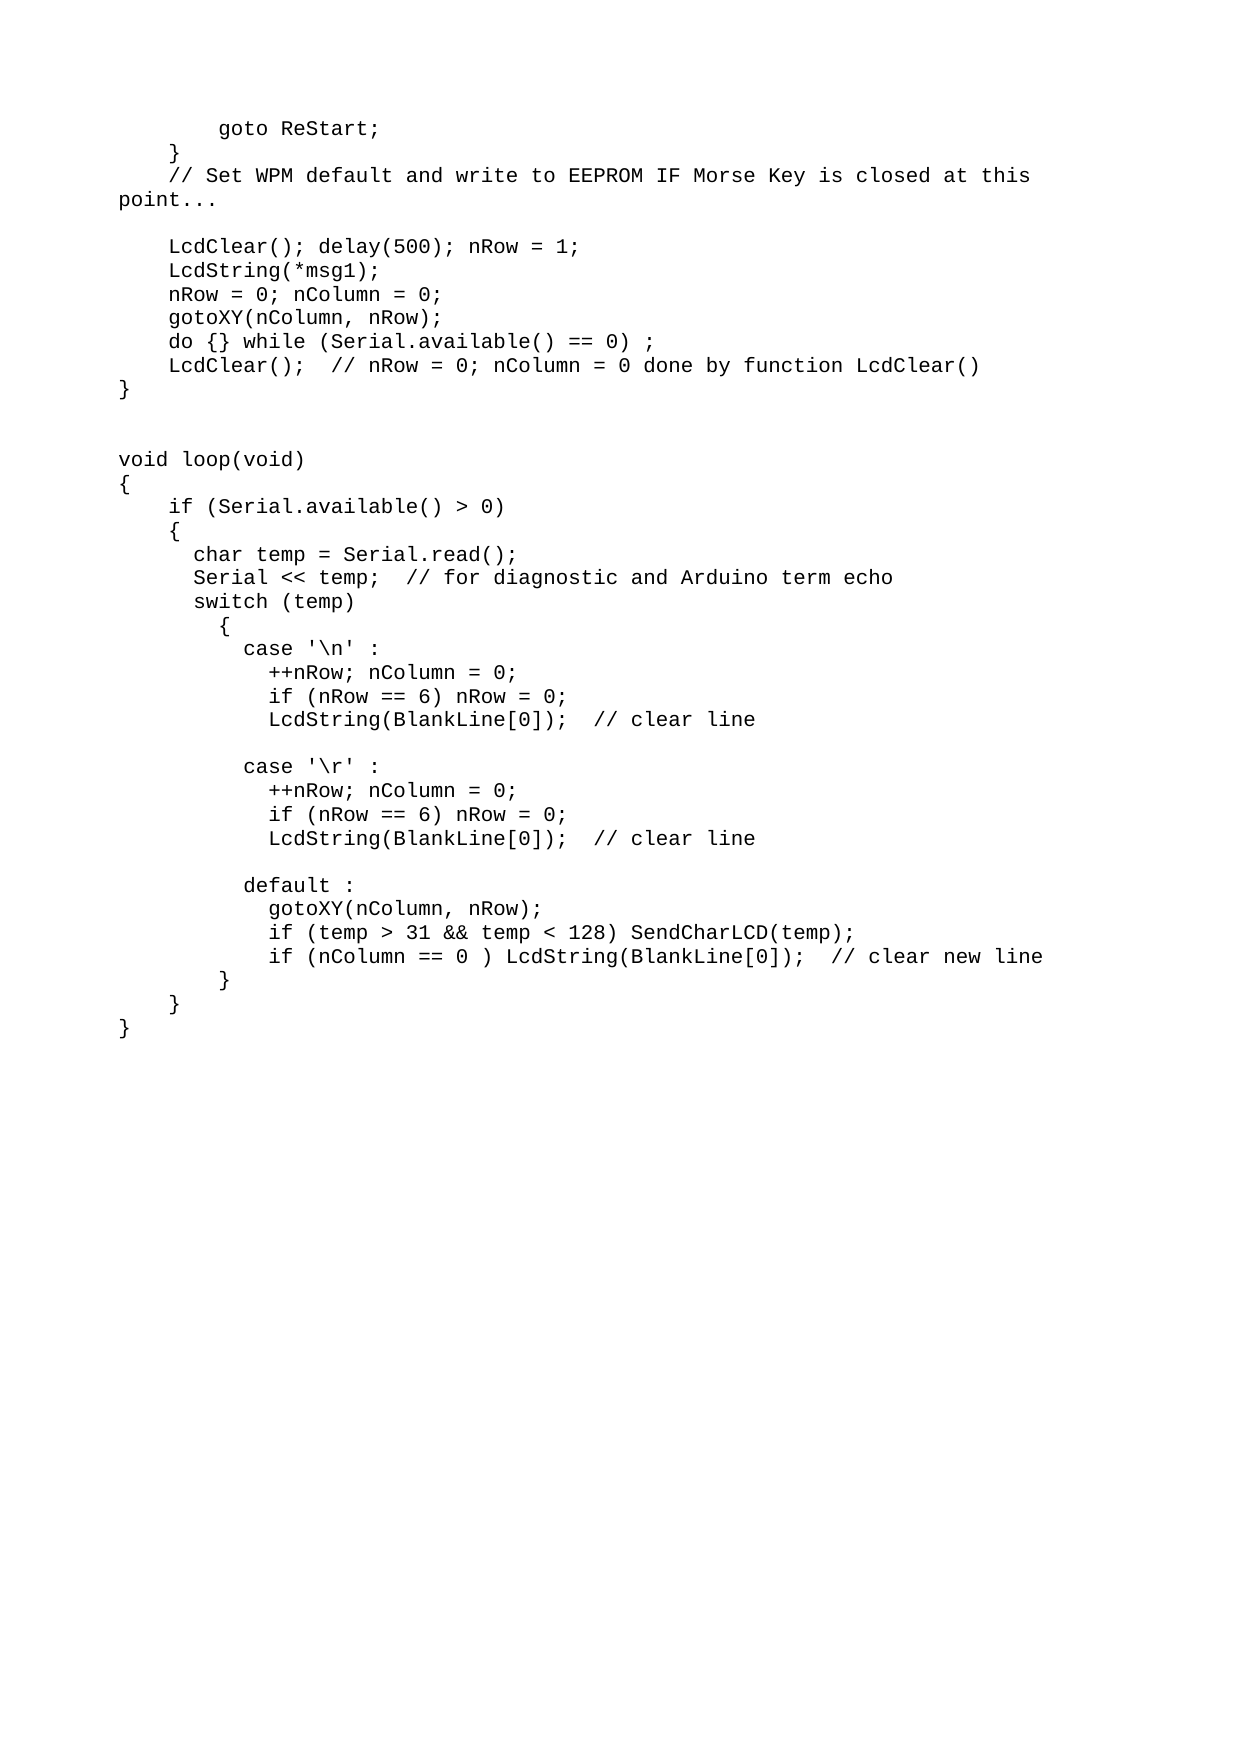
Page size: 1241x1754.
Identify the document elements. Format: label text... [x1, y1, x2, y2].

text gotoXY(nColumn, nRow); [118, 898, 1122, 922]
text case '\n' : [118, 638, 1122, 662]
text nRow = 0; nColumn = 0; [118, 284, 1122, 307]
text if (nRow == 6) nRow = 0; [118, 804, 1122, 827]
text ++nRow; nColumn = 0; [118, 662, 1122, 686]
text } [118, 969, 1122, 993]
text case '\r' : [118, 757, 1122, 780]
text if (nRow == 6) nRow = 0; [118, 686, 1122, 709]
text { [118, 520, 1122, 544]
text LcdString(BlankLine[0]); // clear line [118, 827, 1122, 851]
text } [118, 993, 1122, 1017]
text do {} while (Serial.available() == 0) ; [118, 331, 1122, 354]
text char temp = Serial.read(); [118, 544, 1122, 567]
text // Set WPM default and write to EEPROM IF Morse Key is closed at this point... [118, 165, 1122, 213]
text { [118, 473, 1122, 496]
text LcdClear(); delay(500); nRow = 1; [118, 236, 1122, 260]
text void loop(void) [118, 449, 1122, 473]
text if (nColumn == 0 ) LcdString(BlankLine[0]); // clear new line [118, 946, 1122, 969]
text default : [118, 875, 1122, 898]
text { [118, 615, 1122, 638]
text } [118, 378, 1122, 402]
text if (temp > 31 && temp < 128) SendCharLCD(temp); [118, 922, 1122, 946]
text goto ReStart; [118, 118, 1122, 142]
text LcdClear(); // nRow = 0; nColumn = 0 done by function LcdClear() [118, 354, 1122, 378]
text if (Serial.available() > 0) [118, 496, 1122, 520]
text LcdString(BlankLine[0]); // clear line [118, 709, 1122, 733]
text Serial << temp; // for diagnostic and Arduino term echo [118, 567, 1122, 591]
text gotoXY(nColumn, nRow); [118, 307, 1122, 331]
text ++nRow; nColumn = 0; [118, 780, 1122, 804]
text } [118, 1017, 1122, 1040]
text switch (temp) [118, 591, 1122, 615]
text LcdString(*msg1); [118, 260, 1122, 284]
text } [118, 142, 1122, 165]
